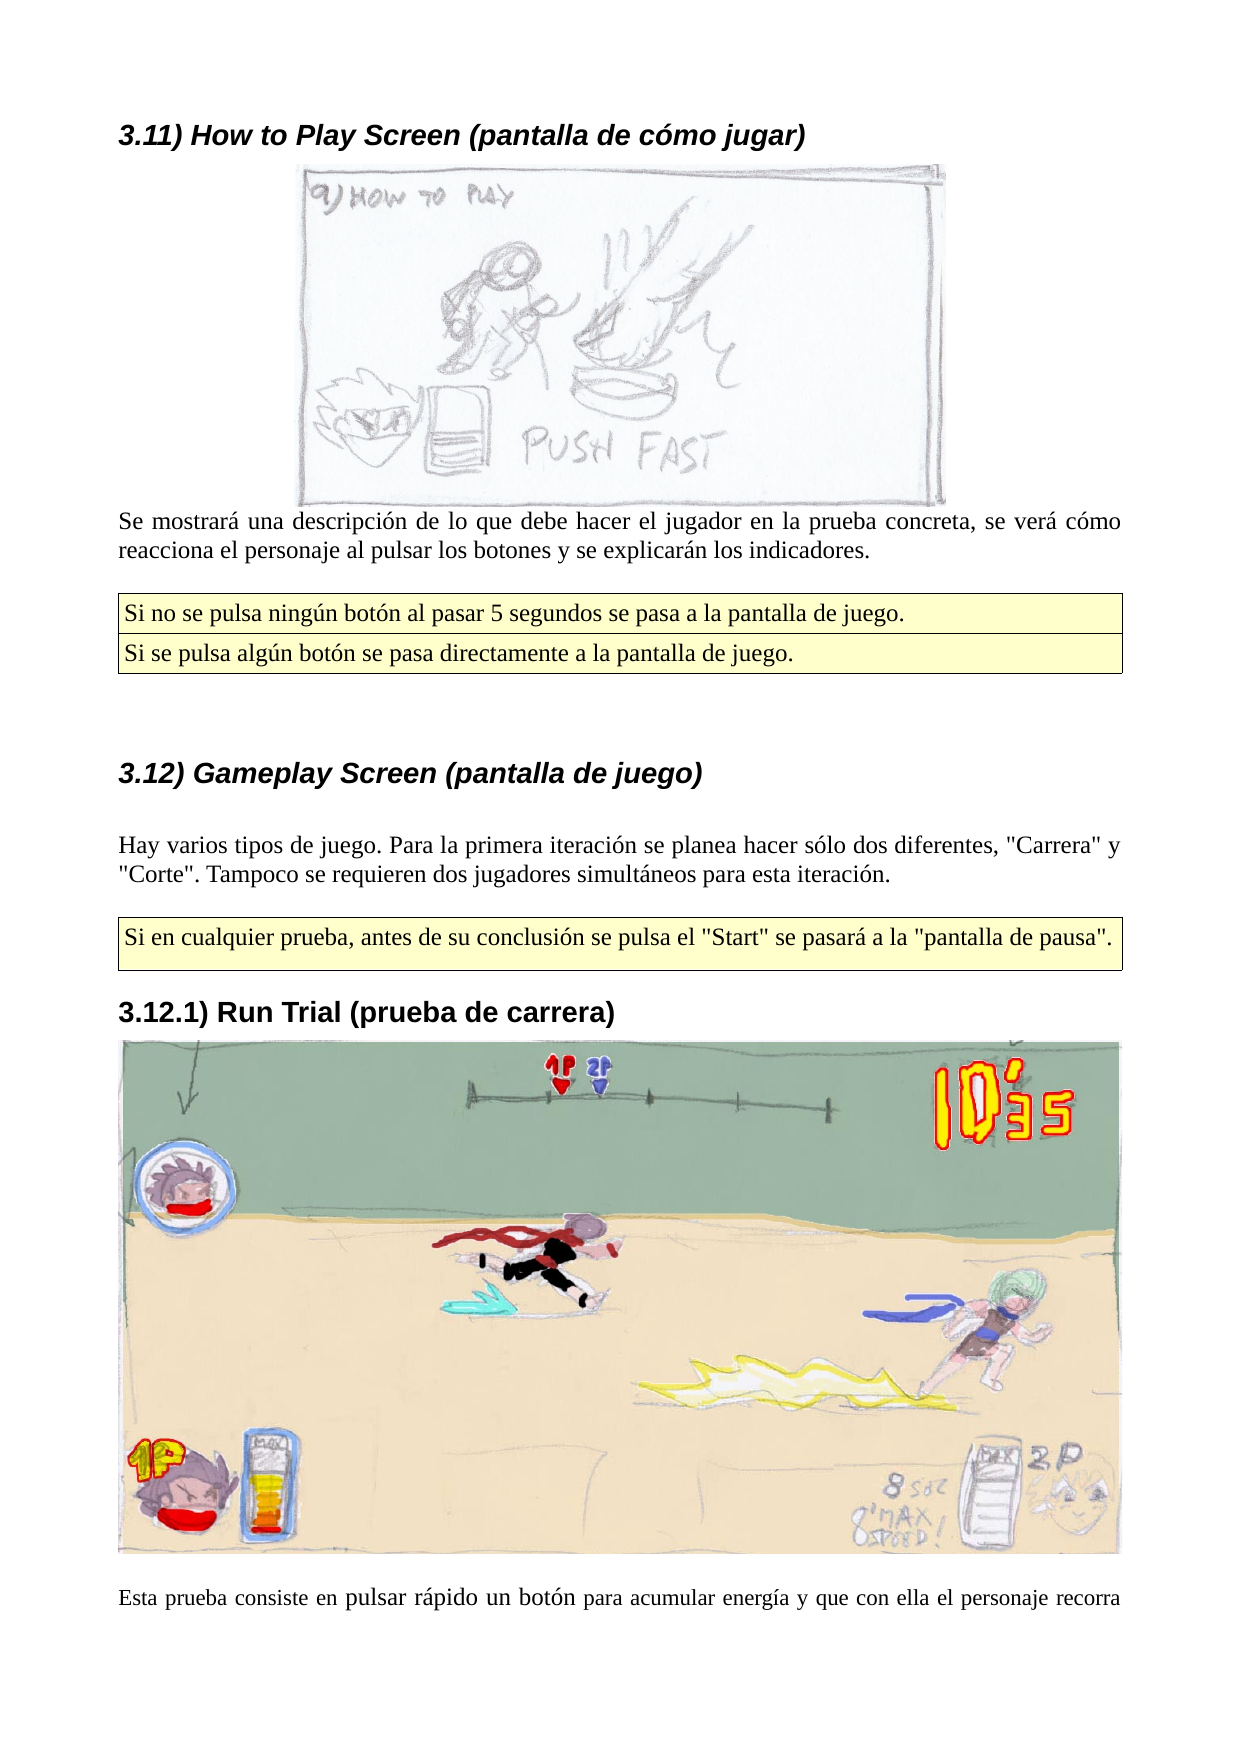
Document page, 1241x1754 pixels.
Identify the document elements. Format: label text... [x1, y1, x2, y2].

text Se mostrará una descripción de lo que debe hacer el jugador en la prueba concreta, se verá cómo reacciona el personaje al pulsar los botones y se explicarán los indicadores. [118, 164, 1122, 564]
text Esta prueba consiste en pulsar rápido un botón para acumular energía y que con ella el personaje recorra [118, 1582, 1122, 1611]
picture [294, 164, 947, 507]
picture [118, 1040, 1123, 1554]
subtitle 3.11) How to Play Screen (pantalla de cómo jugar) [118, 118, 1122, 152]
table_cell Si se pulsa algún botón se pasa directamente a la pantalla de juego. [119, 634, 1122, 673]
table_header Si en cualquier prueba, antes de su conclusión se pulsa el "Start" se pasará a la "pantalla de pausa". [119, 918, 1122, 969]
table_header Si no se pulsa ningún botón al pasar 5 segundos se pasa a la pantalla de juego. [119, 594, 1122, 633]
text Hay varios tipos de juego. Para la primera iteración se planea hacer sólo dos diferentes, "Carrera" y "Corte". Tampoco se requieren dos jugadores simultáneos para esta iteración. [118, 830, 1122, 888]
subtitle 3.12.1) Run Trial (prueba de carrera) [118, 994, 1122, 1028]
subtitle 3.12) Gameplay Screen (pantalla de juego) [118, 756, 1122, 789]
